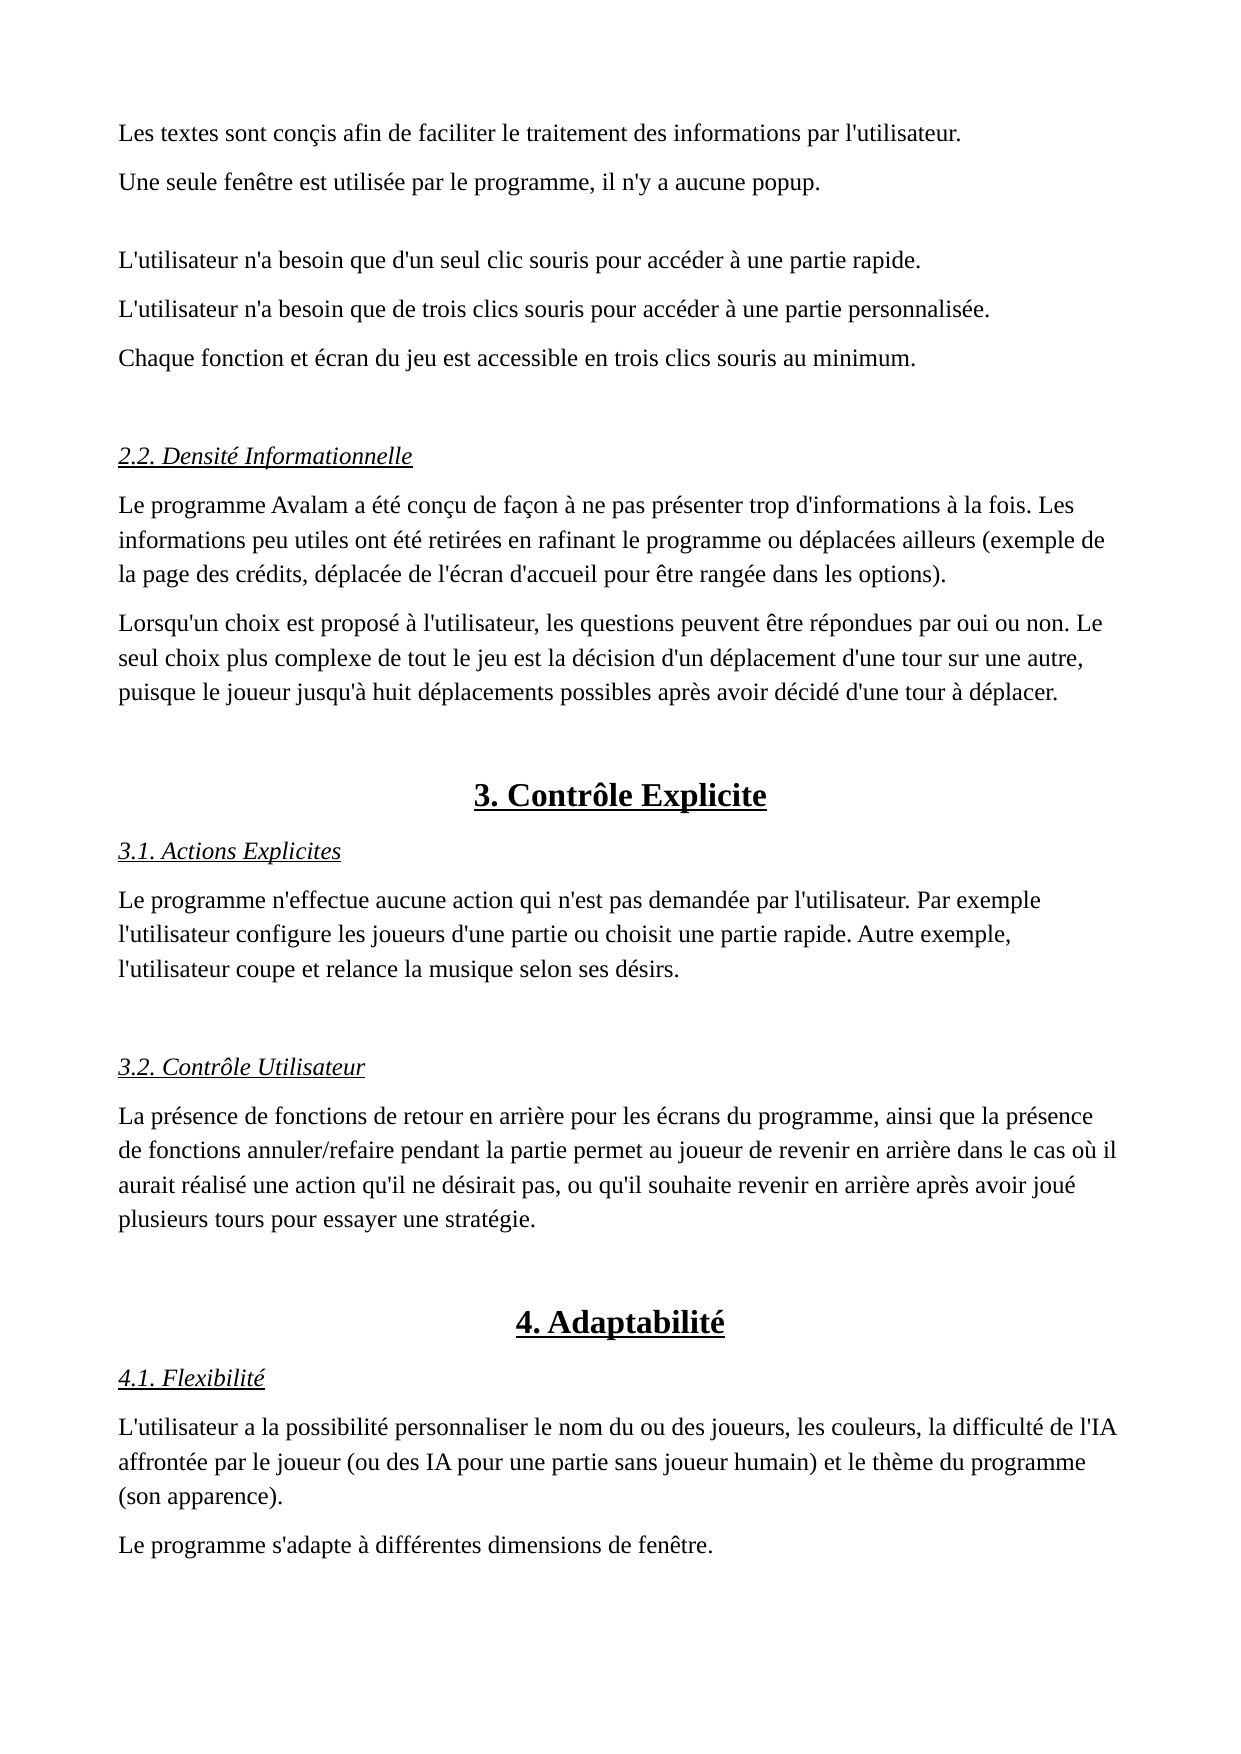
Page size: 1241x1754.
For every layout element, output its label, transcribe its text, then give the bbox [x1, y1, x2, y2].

text 3.1. Actions Explicites [118, 836, 1122, 865]
text Chaque fonction et écran du jeu est accessible en trois clics souris au minimum. [118, 343, 1122, 372]
text 4.1. Flexibilité [118, 1363, 1122, 1392]
text 4. Adaptabilité [118, 1303, 1122, 1341]
text Le programme n'effectue aucune action qui n'est pas demandée par l'utilisateur. Par exemple l'utilisateur configure les joueurs d'une partie ou choisit une partie rapide. Autre exemple, l'utilisateur coupe et relance la musique selon ses désirs. [118, 885, 1122, 983]
text 2.2. Densité Informationnelle [118, 441, 1122, 470]
text 3. Contrôle Explicite [118, 775, 1122, 814]
text La présence de fonctions de retour en arrière pour les écrans du programme, ainsi que la présence de fonctions annuler/refaire pendant la partie permet au joueur de revenir en arrière dans le cas où il aurait réalisé une action qu'il ne désirait pas, ou qu'il souhaite revenir en arrière après avoir joué plusieurs tours pour essayer une stratégie. [118, 1101, 1122, 1233]
text Lorsqu'un choix est proposé à l'utilisateur, les questions peuvent être répondues par oui ou non. Le seul choix plus complexe de tout le jeu est la décision d'un déplacement d'une tour sur une autre, puisque le joueur jusqu'à huit déplacements possibles après avoir décidé d'une tour à déplacer. [118, 608, 1122, 706]
text L'utilisateur n'a besoin que de trois clics souris pour accéder à une partie personnalisée. [118, 294, 1122, 323]
text L'utilisateur n'a besoin que d'un seul clic souris pour accéder à une partie rapide. [118, 245, 1122, 274]
text Les textes sont conçis afin de faciliter le traitement des informations par l'utilisateur. [118, 118, 1122, 147]
text Le programme Avalam a été conçu de façon à ne pas présenter trop d'informations à la fois. Les informations peu utiles ont été retirées en rafinant le programme ou déplacées ailleurs (exemple de la page des crédits, déplacée de l'écran d'accueil pour être rangée dans les options). [118, 490, 1122, 588]
text Une seule fenêtre est utilisée par le programme, il n'y a aucune popup. [118, 167, 1122, 196]
text L'utilisateur a la possibilité personnaliser le nom du ou des joueurs, les couleurs, la difficulté de l'IA affrontée par le joueur (ou des IA pour une partie sans joueur humain) et le thème du programme (son apparence). [118, 1412, 1122, 1510]
text Le programme s'adapte à différentes dimensions de fenêtre. [118, 1530, 1122, 1559]
text 3.2. Contrôle Utilisateur [118, 1052, 1122, 1081]
